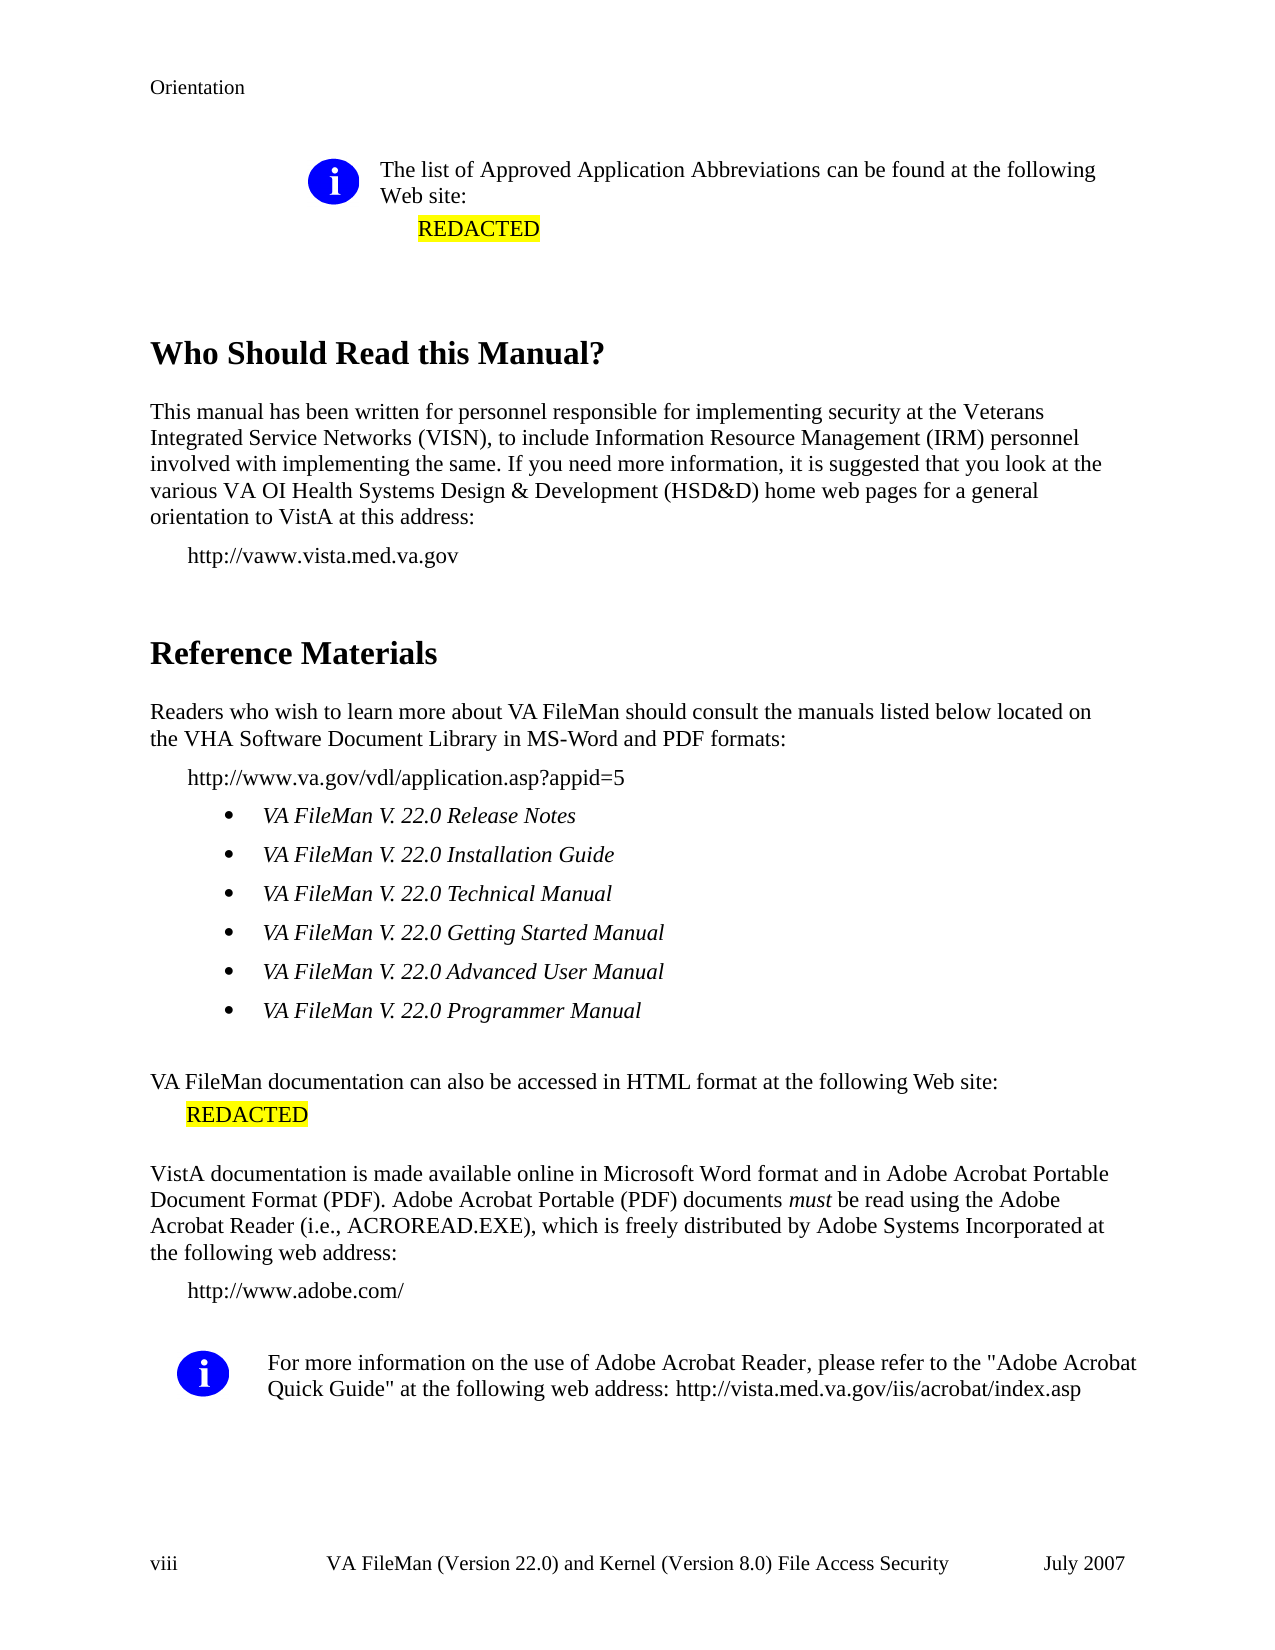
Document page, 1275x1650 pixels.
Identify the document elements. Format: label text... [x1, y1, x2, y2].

text http://www.va.gov/vdl/application.asp?appid=5 [187, 763, 1125, 790]
table_header For more information on the use of Adobe Acrobat Reader, please refer to the "Adobe Acrobat Quick Guide" at the following web address: http://vista.med.va.gov/iis/acrobat/index.asp [256, 1343, 1155, 1408]
picture [307, 156, 360, 207]
text VA FileMan documentation can also be accessed in HTML format at the following Web site: [150, 1068, 1125, 1094]
list VA FileMan V. 22.0 Installation Guide [225, 841, 1125, 868]
text This manual has been written for personnel responsible for implementing security at the Veterans Integrated Service Networks (VISN), to include Information Resource Management (IRM) personnel involved with implementing the same. If you need more information, it is suggested that you look at the various VA OI Health Systems Design & Development (HSD&D) home web pages for a general orientation to VistA at this address: [150, 398, 1125, 529]
list VA FileMan V. 22.0 Advanced User Manual [225, 958, 1125, 984]
table_header [150, 1343, 256, 1408]
text VistA documentation is made available online in Microsoft Word format and in Adobe Acrobat Portable Document Format (PDF). Adobe Acrobat Portable (PDF) documents must be read using the Adobe Acrobat Reader (i.e., ACROREAD.EXE), which is freely distributed by Adobe Systems Incorporated at the following web address: [150, 1160, 1125, 1265]
text Reference Materials [150, 634, 1125, 672]
text Readers who wish to learn more about VA FileMan should consult the manuals listed below located on the VHA Software Document Library in MS-Word and PDF formats: [150, 698, 1125, 751]
text REDACTED [186, 1101, 1125, 1127]
table_header [298, 150, 370, 280]
text Who Should Read this Manual? [150, 333, 1125, 371]
list VA FileMan V. 22.0 Release Notes [225, 802, 1125, 829]
list VA FileMan V. 22.0 Technical Manual [225, 880, 1125, 906]
text http://www.adobe.com/ [150, 1278, 1125, 1304]
text http://vaww.vista.med.va.gov [187, 542, 1125, 568]
table_header The list of Approved Application Abbreviations can be found at the following Web site: REDACTED [370, 150, 1155, 280]
picture [177, 1349, 229, 1399]
list VA FileMan V. 22.0 Programmer Manual [225, 997, 1125, 1023]
list VA FileMan V. 22.0 Getting Started Manual [225, 919, 1125, 945]
